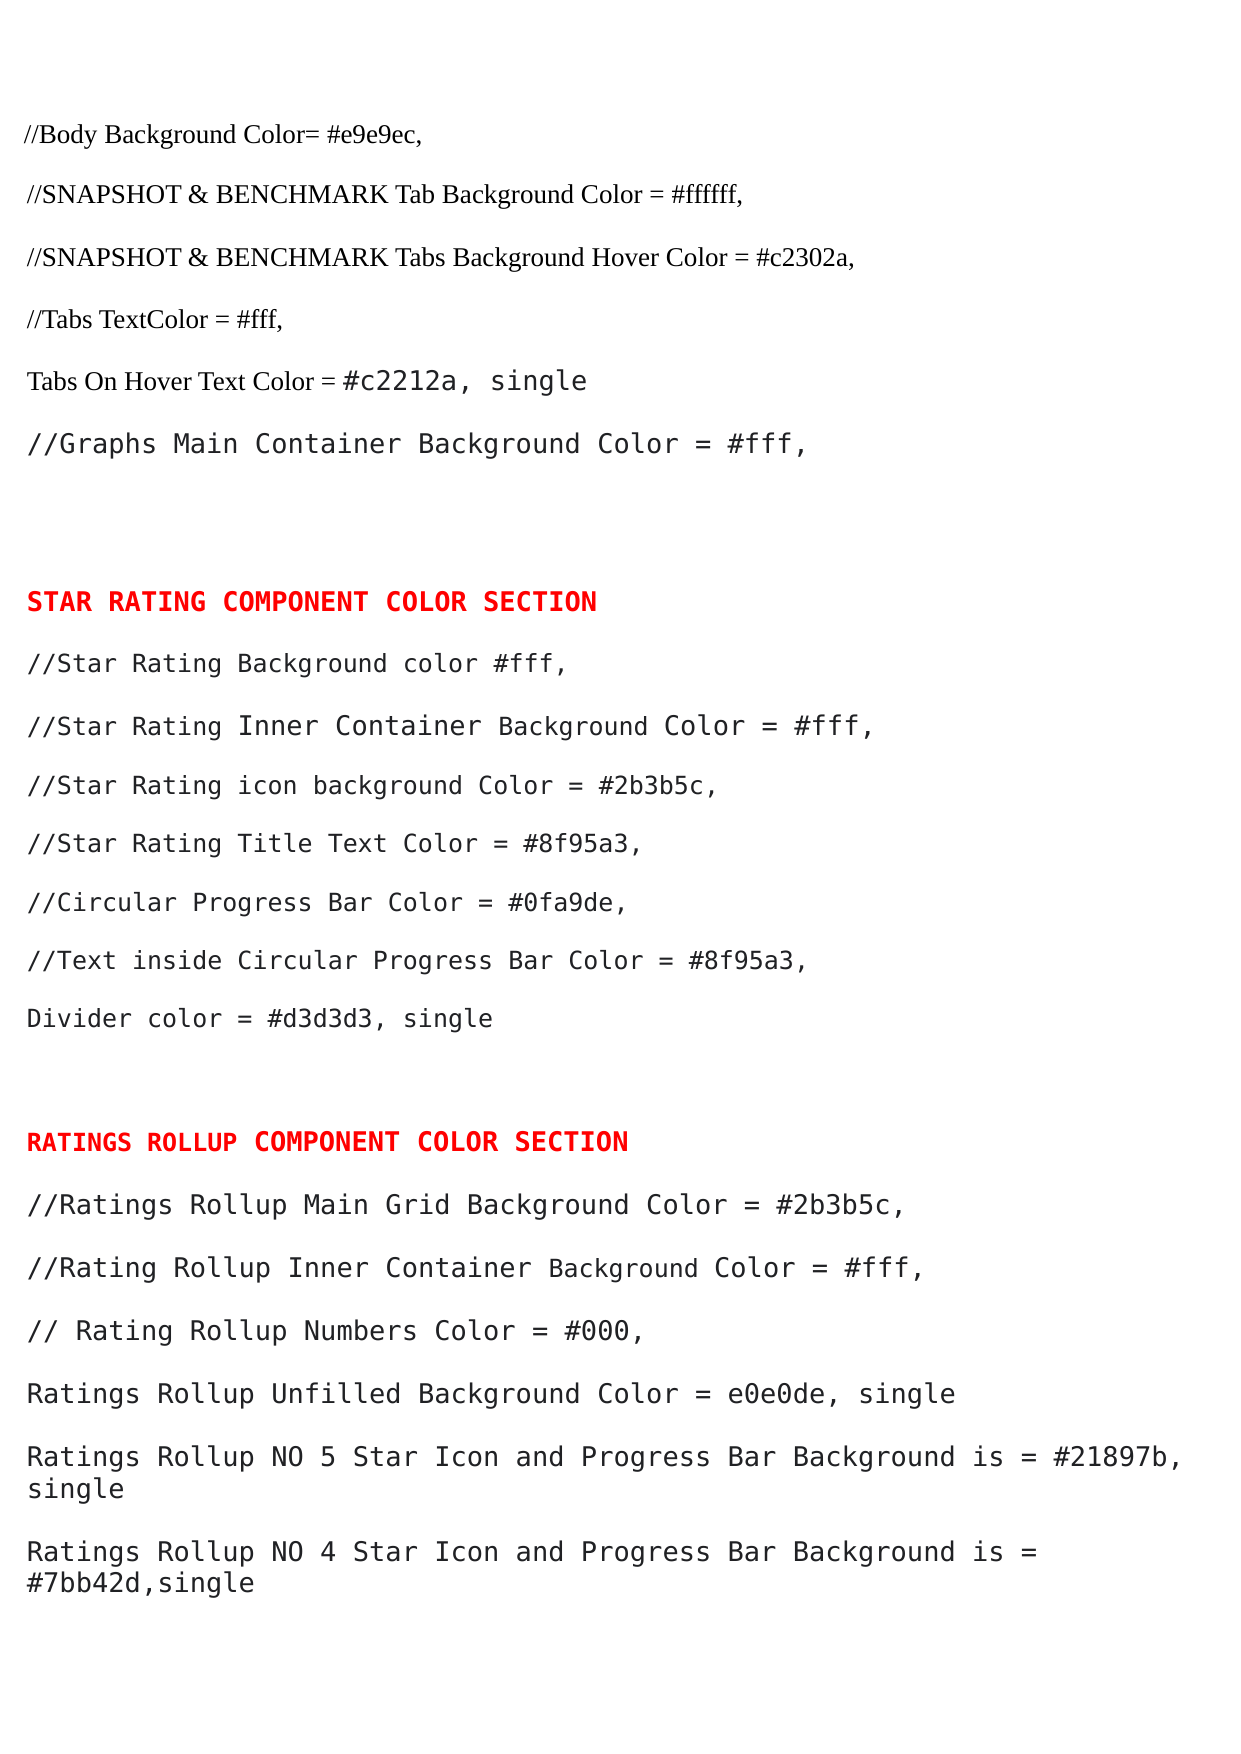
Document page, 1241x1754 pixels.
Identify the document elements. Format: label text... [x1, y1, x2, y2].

text //SNAPSHOT & BENCHMARK Tab Background Color = #ffffff, [27, 178, 1240, 209]
text //Star Rating Background color #fff, [27, 649, 1217, 679]
text //Star Rating icon background Color = #2b3b5c, [27, 771, 1217, 800]
text Body //Body Background Color= #e9e9ec, [0, 118, 1240, 149]
text //SNAPSHOT & BENCHMARK Tabs Background Hover Color = #c2302a, [27, 241, 1240, 272]
text Divider color = #d3d3d3, single [27, 1004, 1217, 1033]
text //Rating Rollup Inner Container Background Color = #fff, [27, 1252, 1217, 1284]
text Ratings Rollup NO 5 Star Icon and Progress Bar Background is = #21897b, single [27, 1442, 1217, 1505]
text RATINGS ROLLUP COMPONENT COLOR SECTION [27, 1126, 1217, 1157]
text //Graphs Main Container Background Color = #fff, [27, 429, 1240, 460]
text Tabs On Hover Text Color = #c2212a, single [27, 365, 1240, 397]
text Ratings Rollup NO 4 Star Icon and Progress Bar Background is = #7bb42d,single [27, 1536, 1217, 1599]
text STAR RATING COMPONENT COLOR SECTION [27, 586, 1240, 618]
text //Text inside Circular Progress Bar Color = #8f95a3, [27, 946, 1217, 975]
text //Star Rating Title Text Color = #8f95a3, [27, 829, 1217, 858]
text Ratings Rollup Unfilled Background Color = e0e0de, single [27, 1378, 1217, 1410]
text //Star Rating Inner Container Background Color = #fff, [27, 710, 1217, 742]
text // Rating Rollup Numbers Color = #000, [27, 1315, 1217, 1347]
text //Ratings Rollup Main Grid Background Color = #2b3b5c, [27, 1189, 1217, 1221]
text //Circular Progress Bar Color = #0fa9de, [27, 888, 1217, 917]
text //Tabs TextColor = #fff, [27, 303, 1240, 334]
